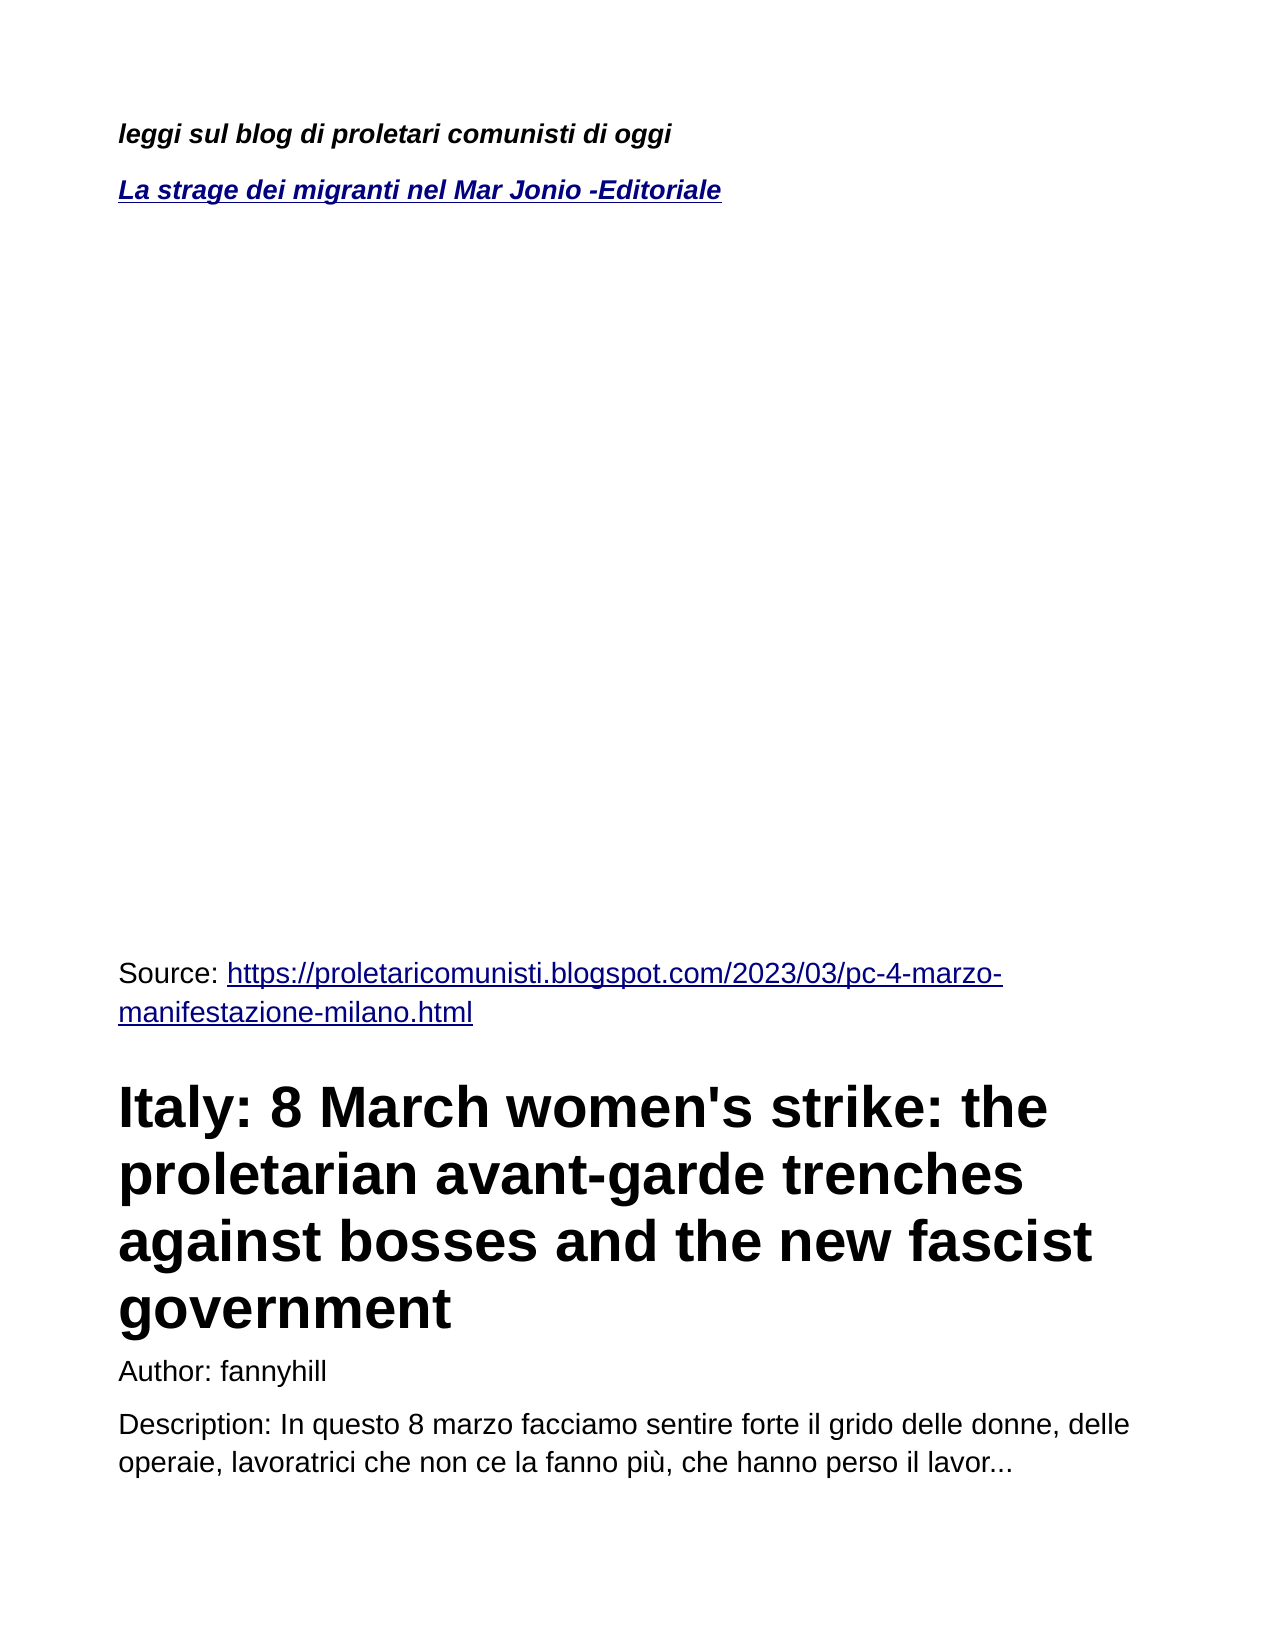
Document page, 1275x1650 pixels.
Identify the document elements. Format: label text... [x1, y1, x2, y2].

text Author: fannyhill [118, 1354, 1157, 1387]
subtitle leggi sul blog di proletari comunisti di oggi [118, 118, 1157, 149]
subtitle Italy: 8 March women's strike: the proletarian avant-garde trenches against bosses and the new fascist government [118, 1073, 1157, 1341]
text Description: In questo 8 marzo facciamo sentire forte il grido delle donne, delle operaie, lavoratrici che non ce la fanno più, che hanno perso il lavor... [118, 1407, 1157, 1479]
subtitle La strage dei migranti nel Mar Jonio -Editoriale [118, 174, 1157, 206]
text Source: https://proletaricomunisti.blogspot.com/2023/03/pc-4-marzo-manifestazione-milano.html [118, 956, 1157, 1028]
